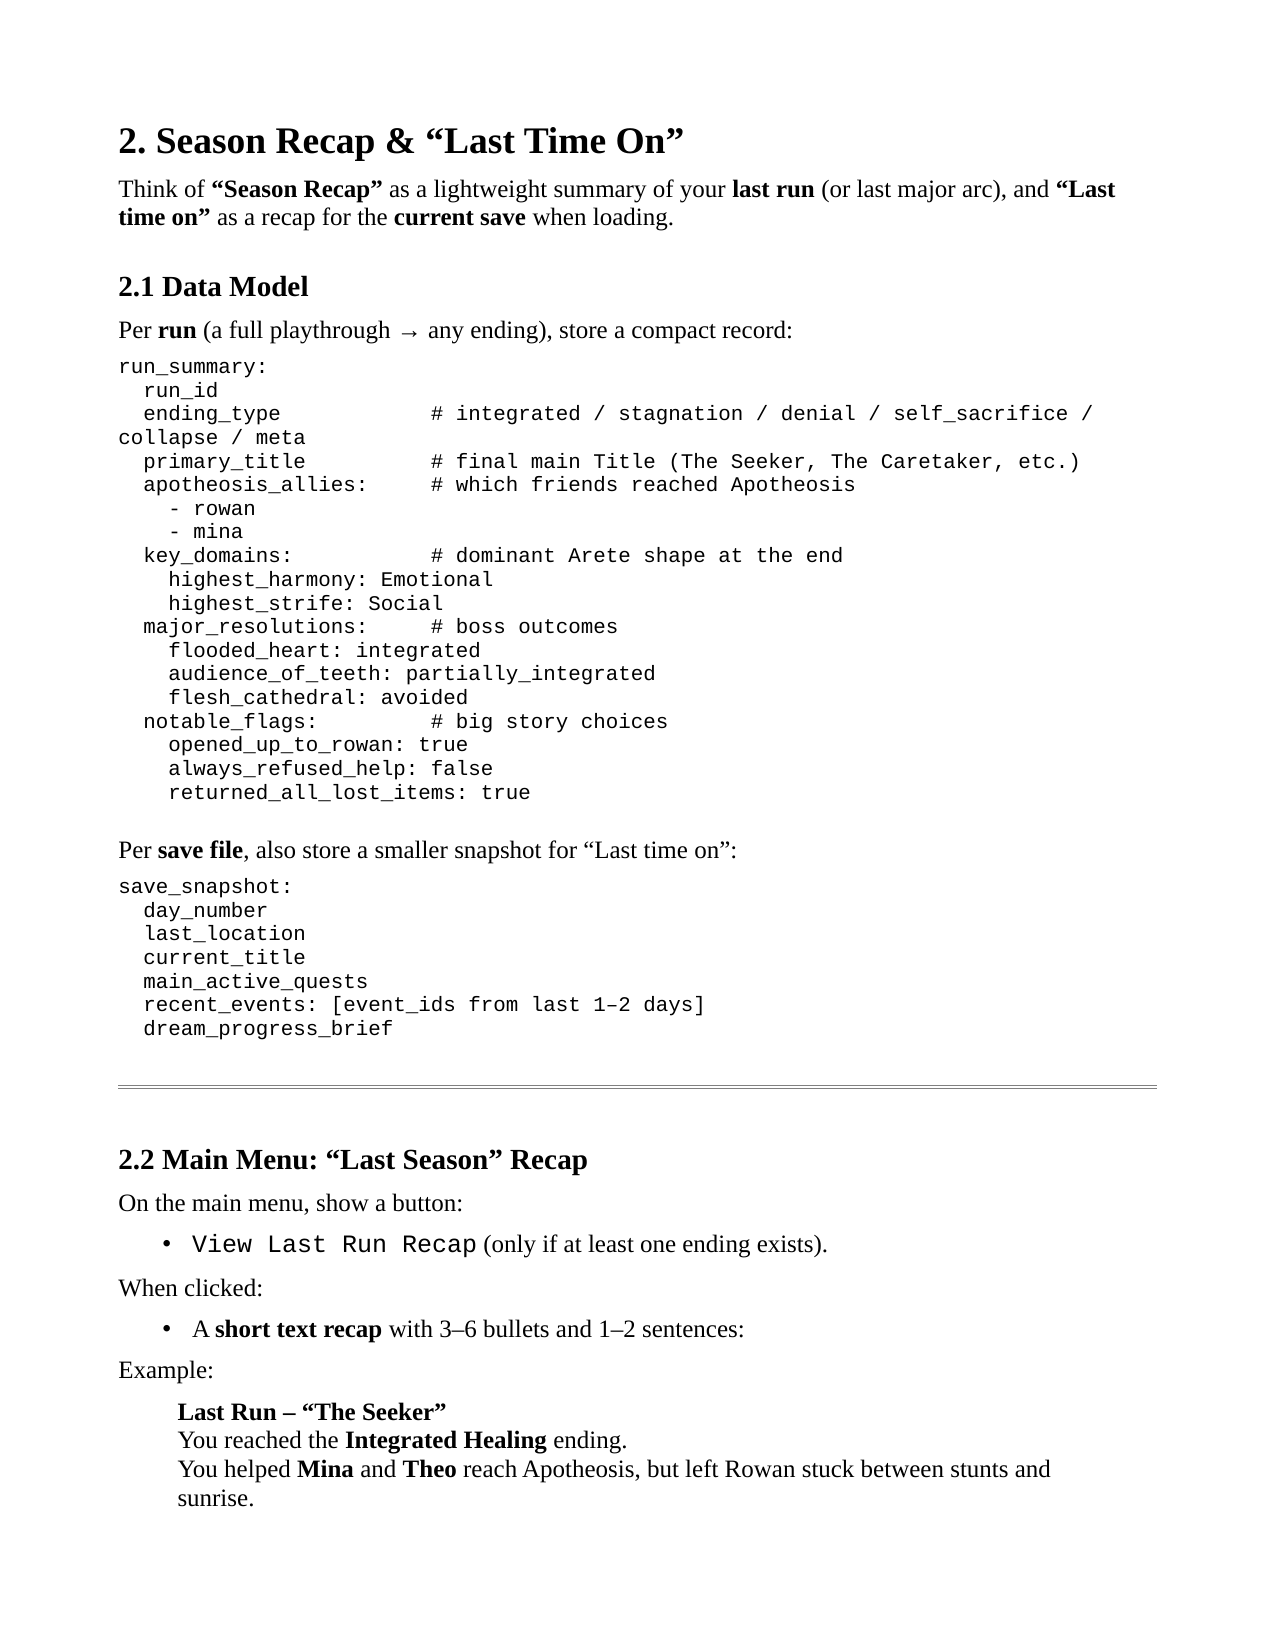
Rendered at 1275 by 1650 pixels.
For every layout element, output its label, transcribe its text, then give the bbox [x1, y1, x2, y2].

text day_number [118, 900, 1157, 923]
text key_domains: # dominant Arete shape at the end [118, 545, 1157, 569]
text save_snapshot: [118, 876, 1157, 900]
text Last Run – “The Seeker” You reached the Integrated Healing ending. You helped Mina and Theo reach Apotheosis, but left Rowan stuck between stunts and sunrise. [177, 1397, 1098, 1512]
subtitle 2.1 Data Model [118, 269, 1157, 302]
list A short text recap with 3–6 bullets and 1–2 sentences: [162, 1314, 1157, 1343]
text opened_up_to_rowan: true [118, 734, 1157, 758]
text When clicked: [118, 1273, 1157, 1302]
text last_location [118, 923, 1157, 947]
text always_refused_help: false [118, 758, 1157, 782]
text - rowan [118, 498, 1157, 522]
text flooded_heart: integrated [118, 640, 1157, 663]
text apotheosis_allies: # which friends reached Apotheosis [118, 474, 1157, 498]
text run_summary: [118, 356, 1157, 380]
subtitle 2. Season Recap & “Last Time On” [118, 118, 1157, 161]
text current_title [118, 947, 1157, 971]
text major_resolutions: # boss outcomes [118, 616, 1157, 640]
list View Last Run Recap (only if at least one ending exists). [162, 1229, 1157, 1260]
text Example: [118, 1355, 1157, 1384]
text recent_events: [event_ids from last 1–2 days] [118, 994, 1157, 1018]
text returned_all_lost_items: true [118, 782, 1157, 805]
text highest_harmony: Emotional [118, 569, 1157, 592]
subtitle 2.2 Main Menu: “Last Season” Recap [118, 1142, 1157, 1176]
text run_id [118, 380, 1157, 403]
text audience_of_teeth: partially_integrated [118, 663, 1157, 687]
text - mina [118, 522, 1157, 545]
text ending_type # integrated / stagnation / denial / self_sacrifice / collapse / meta [118, 403, 1157, 451]
text main_active_quests [118, 971, 1157, 994]
text Think of “Season Recap” as a lightweight summary of your last run (or last major arc), and “Last time on” as a recap for the current save when loading. [118, 174, 1157, 231]
text flesh_cathedral: avoided [118, 687, 1157, 711]
text dream_progress_brief [118, 1018, 1157, 1042]
text On the main menu, show a button: [118, 1188, 1157, 1217]
text Per save file, also store a smaller snapshot for “Last time on”: [118, 835, 1157, 863]
text Per run (a full playthrough → any ending), store a compact record: [118, 315, 1157, 343]
text notable_flags: # big story choices [118, 711, 1157, 734]
text highest_strife: Social [118, 592, 1157, 616]
text primary_title # final main Title (The Seeker, The Caretaker, etc.) [118, 451, 1157, 474]
